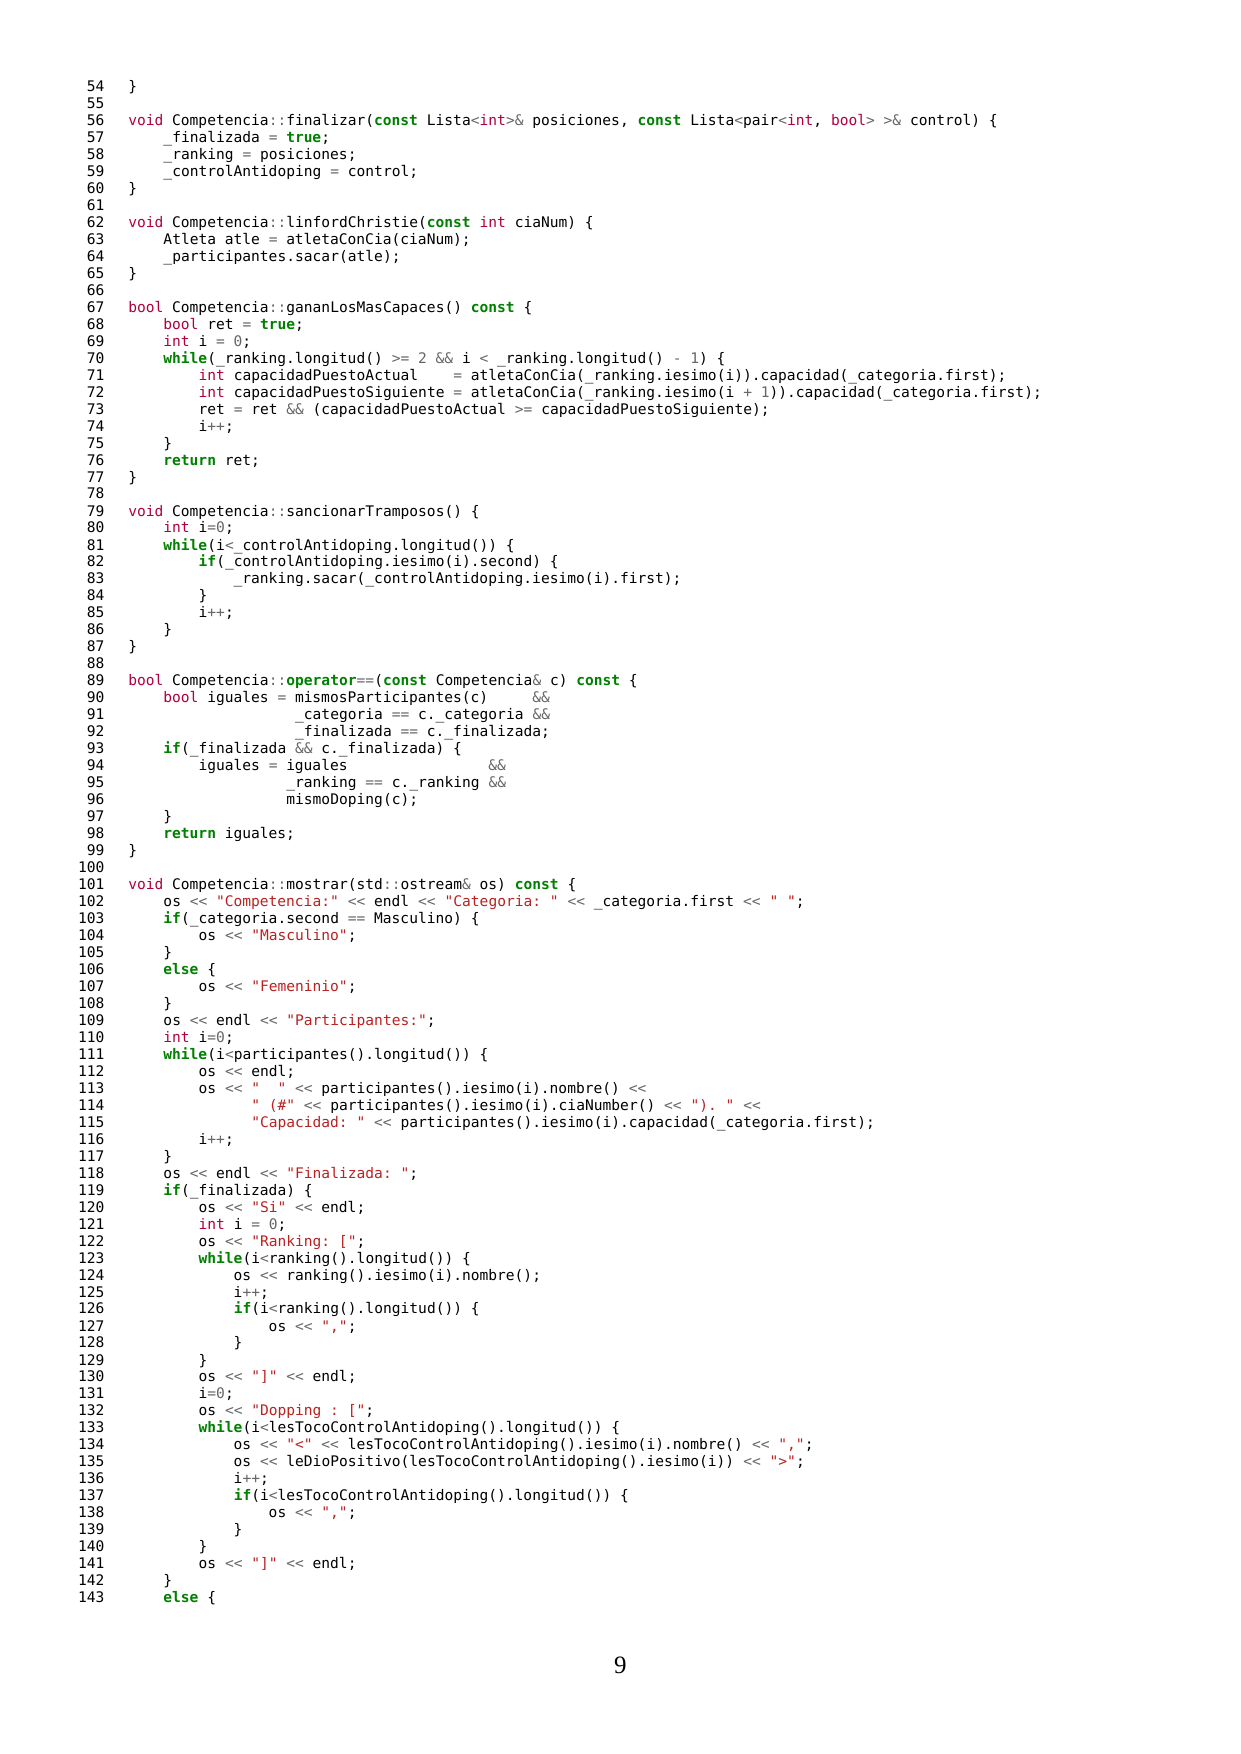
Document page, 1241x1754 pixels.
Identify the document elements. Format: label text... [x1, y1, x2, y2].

table_header } void Competencia::finalizar(const Lista<int>& posiciones, const Lista<pair<int, bool> >& control) { _finalizada = true; _ranking = posiciones; _controlAntidoping = control; } void Competencia::linfordChristie(const int ciaNum) { Atleta atle = atletaConCia(ciaNum); _participantes.sacar(atle); } bool Competencia::gananLosMasCapaces() const { bool ret = true; int i = 0; while(_ranking.longitud() >= 2 && i < _ranking.longitud() - 1) { int capacidadPuestoActual = atletaConCia(_ranking.iesimo(i)).capacidad(_categoria.first); int capacidadPuestoSiguiente = atletaConCia(_ranking.iesimo(i + 1)).capacidad(_categoria.first); ret = ret && (capacidadPuestoActual >= capacidadPuestoSiguiente); i++; } return ret; } void Competencia::sancionarTramposos() { int i=0; while(i<_controlAntidoping.longitud()) { if(_controlAntidoping.iesimo(i).second) { _ranking.sacar(_controlAntidoping.iesimo(i).first); } i++; } } bool Competencia::operator==(const Competencia& c) const { bool iguales = mismosParticipantes(c) && _categoria == c._categoria && _finalizada == c._finalizada; if(_finalizada && c._finalizada) { iguales = iguales && _ranking == c._ranking && mismoDoping(c); } return iguales; } void Competencia::mostrar(std::ostream& os) const { os << "Competencia:" << endl << "Categoria: " << _categoria.first << " "; if(_categoria.second == Masculino) { os << "Masculino"; } else { os << "Femeninio"; } os << endl << "Participantes:"; int i=0; while(i<participantes().longitud()) { os << endl; os << " " << participantes().iesimo(i).nombre() << " (#" << participantes().iesimo(i).ciaNumber() << "). " << "Capacidad: " << participantes().iesimo(i).capacidad(_categoria.first); i++; } os << endl << "Finalizada: "; if(_finalizada) { os << "Si" << endl; int i = 0; os << "Ranking: ["; while(i<ranking().longitud()) { os << ranking().iesimo(i).nombre(); i++; if(i<ranking().longitud()) { os << ","; } } os << "]" << endl; i=0; os << "Dopping : ["; while(i<lesTocoControlAntidoping().longitud()) { os << "<" << lesTocoControlAntidoping().iesimo(i).nombre() << ","; os << leDioPositivo(lesTocoControlAntidoping().iesimo(i)) << ">"; i++; if(i<lesTocoControlAntidoping().longitud()) { os << ","; } } os << "]" << endl; } else { [125, 75, 1240, 1609]
table_header 54 55 56 57 58 59 60 61 62 63 64 65 66 67 68 69 70 71 72 73 74 75 76 77 78 79 80 81 82 83 84 85 86 87 88 89 90 91 92 93 94 95 96 97 98 99 100 101 102 103 104 105 106 107 108 109 110 111 112 113 114 115 116 117 118 119 120 121 122 123 124 125 126 127 128 129 130 131 132 133 134 135 136 137 138 139 140 141 142 143 [75, 75, 125, 1609]
